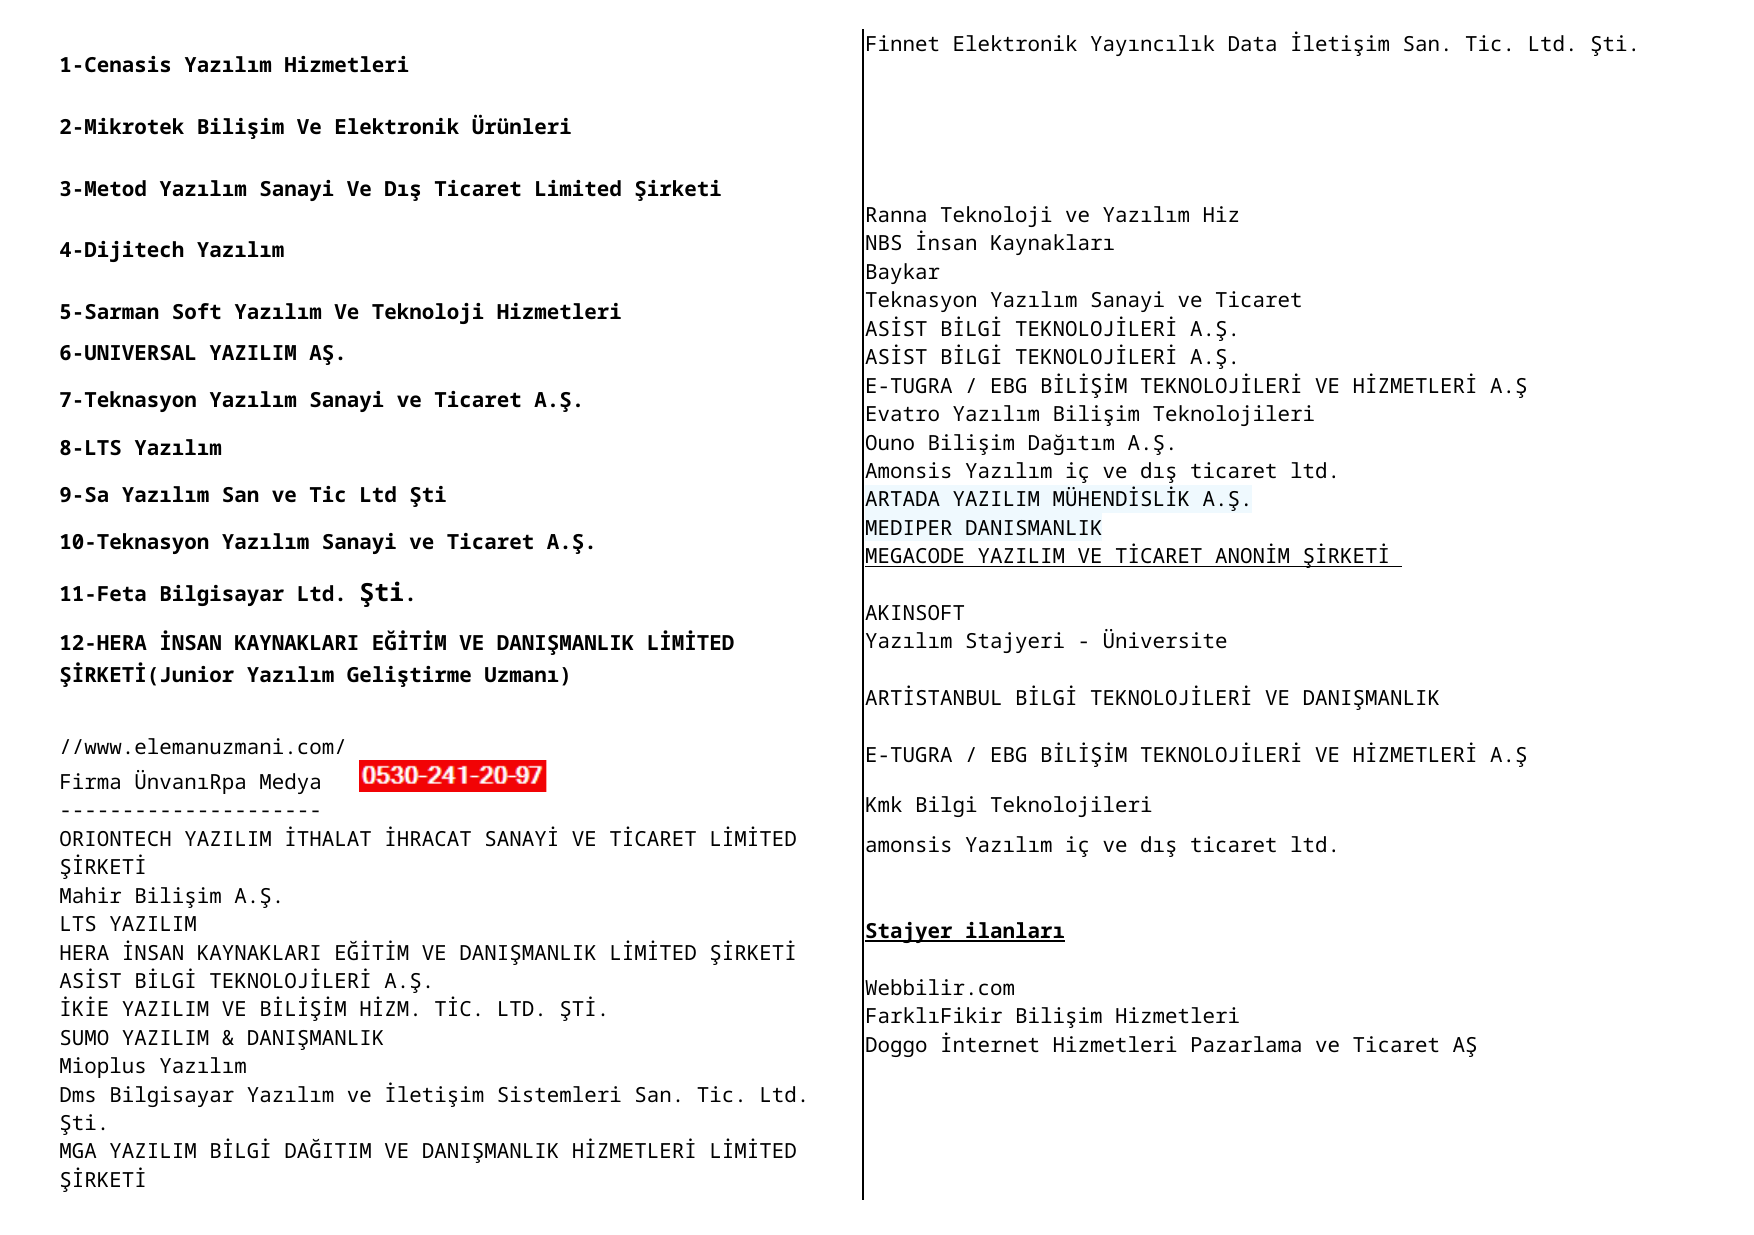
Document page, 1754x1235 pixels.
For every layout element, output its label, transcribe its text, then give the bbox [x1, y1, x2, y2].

picture [359, 760, 547, 792]
text Amonsis Yazılım iç ve dış ticaret ltd. [865, 456, 1666, 484]
text //www.elemanuzmani.com/ [59, 732, 860, 760]
subtitle 1-Cenasis Yazılım Hizmetleri [59, 50, 860, 79]
text MEDIPER DANISMANLIK [865, 513, 1666, 541]
text E-TUGRA / EBG BİLİŞİM TEKNOLOJİLERİ VE HİZMETLERİ A.Ş [865, 740, 1666, 769]
text Yazılım Stajyeri - Üniversite [865, 627, 1666, 655]
text ARTİSTANBUL BİLGİ TEKNOLOJİLERİ VE DANIŞMANLIK [865, 683, 1666, 712]
text Doggo İnternet Hizmetleri Pazarlama ve Ticaret AŞ [865, 1030, 1666, 1058]
subtitle 4-Dijitech Yazılım [59, 236, 860, 264]
text Mioplus Yazılım [59, 1051, 860, 1080]
text 9-Sa Yazılım San ve Tic Ltd Şti [59, 480, 860, 508]
text Baykar [865, 257, 1666, 285]
text MGA YAZILIM BİLGİ DAĞITIM VE DANIŞMANLIK HİZMETLERİ LİMİTED ŞİRKETİ [59, 1137, 860, 1193]
text LTS YAZILIM [59, 909, 860, 938]
text 7-Teknasyon Yazılım Sanayi ve Ticaret A.Ş. [59, 386, 860, 414]
text Ouno Bilişim Dağıtım A.Ş. [865, 428, 1666, 456]
text SUMO YAZILIM & DANIŞMANLIK [59, 1023, 860, 1051]
subtitle 5-Sarman Soft Yazılım Ve Teknoloji Hizmetleri [59, 297, 860, 326]
subtitle 2-Mikrotek Bilişim Ve Elektronik Ürünleri [59, 112, 860, 141]
text 11-Feta Bilgisayar Ltd. Şti. [59, 574, 860, 608]
text MEGACODE YAZILIM VE TİCARET ANONİM ŞİRKETİ [865, 541, 1666, 570]
text Firma ÜnvanıRpa Medya [59, 760, 860, 795]
text --------------------- [59, 795, 860, 824]
subtitle 3-Metod Yazılım Sanayi Ve Dış Ticaret Limited Şirketi [59, 174, 860, 202]
text Teknasyon Yazılım Sanayi ve Ticaret [865, 285, 1666, 314]
text E-TUGRA / EBG BİLİŞİM TEKNOLOJİLERİ VE HİZMETLERİ A.Ş [865, 371, 1666, 399]
text 12-HERA İNSAN KAYNAKLARI EĞİTİM VE DANIŞMANLIK LİMİTED ŞİRKETİ(Junior Yazılım Geliştirme Uzmanı) [59, 628, 860, 689]
subtitle Kmk Bilgi Teknolojileri [865, 790, 1666, 818]
text 6-UNIVERSAL YAZILIM AŞ. [59, 338, 860, 367]
text İKİE YAZILIM VE BİLİŞİM HİZM. TİC. LTD. ŞTİ. [59, 994, 860, 1023]
text Finnet Elektronik Yayıncılık Data İletişim San. Tic. Ltd. Şti. [865, 29, 1666, 58]
text ASİST BİLGİ TEKNOLOJİLERİ A.Ş. [865, 314, 1666, 342]
text ASİST BİLGİ TEKNOLOJİLERİ A.Ş. [59, 966, 860, 994]
text Stajyer ilanları [865, 916, 1666, 944]
text ARTADA YAZILIM MÜHENDİSLİK A.Ş. [865, 484, 1666, 513]
text Dms Bilgisayar Yazılım ve İletişim Sistemleri San. Tic. Ltd. Şti. [59, 1080, 860, 1137]
text AKINSOFT [865, 598, 1666, 627]
text ORIONTECH YAZILIM İTHALAT İHRACAT SANAYİ VE TİCARET LİMİTED ŞİRKETİ [59, 824, 860, 881]
text Evatro Yazılım Bilişim Teknolojileri [865, 399, 1666, 428]
text 8-LTS Yazılım [59, 433, 860, 461]
text 10-Teknasyon Yazılım Sanayi ve Ticaret A.Ş. [59, 527, 860, 556]
text Ranna Teknoloji ve Yazılım Hiz [865, 200, 1666, 228]
text amonsis Yazılım iç ve dış ticaret ltd. [865, 831, 1666, 859]
text Webbilir.com FarklıFikir Bilişim Hizmetleri [865, 973, 1666, 1030]
text ASİST BİLGİ TEKNOLOJİLERİ A.Ş. [865, 342, 1666, 371]
text NBS İnsan Kaynakları [865, 228, 1666, 257]
text HERA İNSAN KAYNAKLARI EĞİTİM VE DANIŞMANLIK LİMİTED ŞİRKETİ [59, 938, 860, 966]
text Mahir Bilişim A.Ş. [59, 881, 860, 909]
